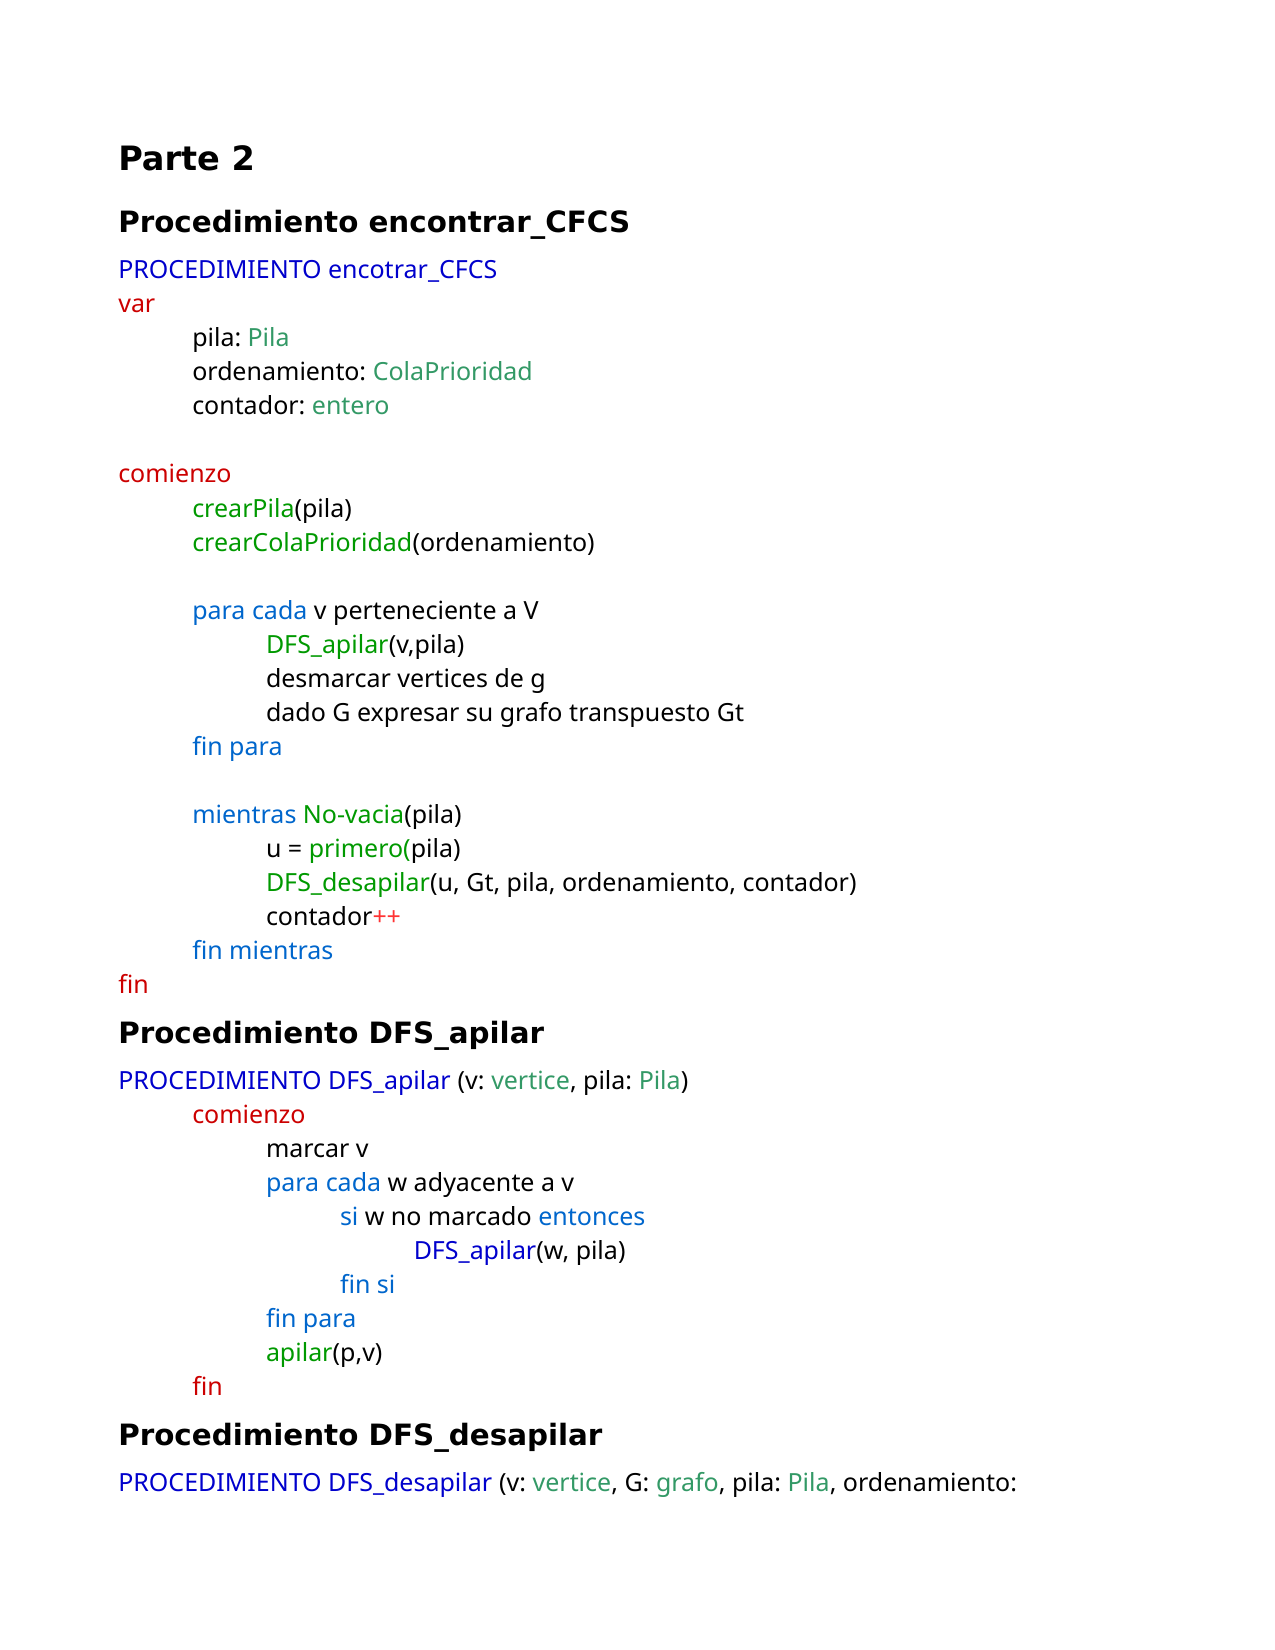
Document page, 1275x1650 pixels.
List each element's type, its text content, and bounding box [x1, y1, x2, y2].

text var [118, 286, 1157, 320]
text si w no marcado entonces [118, 1199, 1157, 1233]
text PROCEDIMIENTO encotrar_CFCS [118, 252, 1157, 286]
text fin [118, 1369, 1157, 1403]
subtitle Parte 2 [118, 139, 1157, 178]
text DFS_apilar(v,pila) [118, 626, 1157, 661]
subtitle Procedimiento DFS_apilar [118, 1016, 1157, 1050]
text marcar v [118, 1131, 1157, 1164]
text crearPila(pila) [118, 490, 1157, 524]
text comienzo [118, 456, 1157, 490]
text desmarcar vertices de g [118, 661, 1157, 694]
text fin [118, 967, 1157, 1001]
text contador++ [118, 899, 1157, 933]
text fin para [118, 1301, 1157, 1335]
subtitle Procedimiento encontrar_CFCS [118, 205, 1157, 239]
text apilar(p,v) [118, 1335, 1157, 1369]
text fin para [118, 729, 1157, 763]
text fin mientras [118, 933, 1157, 967]
text PROCEDIMIENTO DFS_desapilar (v: vertice, G: grafo, pila: Pila, ordenamiento: [118, 1464, 1157, 1498]
subtitle Procedimiento DFS_desapilar [118, 1418, 1157, 1452]
text crearColaPrioridad(ordenamiento) [118, 524, 1157, 558]
text DFS_apilar(w, pila) [118, 1233, 1157, 1267]
text u = primero(pila) [118, 831, 1157, 865]
text mientras No-vacia(pila) [118, 797, 1157, 831]
text contador: entero [118, 388, 1157, 422]
text PROCEDIMIENTO DFS_apilar (v: vertice, pila: Pila) [118, 1062, 1157, 1096]
text DFS_desapilar(u, Gt, pila, ordenamiento, contador) [118, 865, 1157, 899]
text dado G expresar su grafo transpuesto Gt [118, 694, 1157, 729]
text fin si [118, 1267, 1157, 1301]
text para cada v perteneciente a V [118, 592, 1157, 626]
text comienzo [118, 1096, 1157, 1131]
text ordenamiento: ColaPrioridad [118, 354, 1157, 388]
text pila: Pila [118, 320, 1157, 354]
text para cada w adyacente a v [118, 1164, 1157, 1199]
